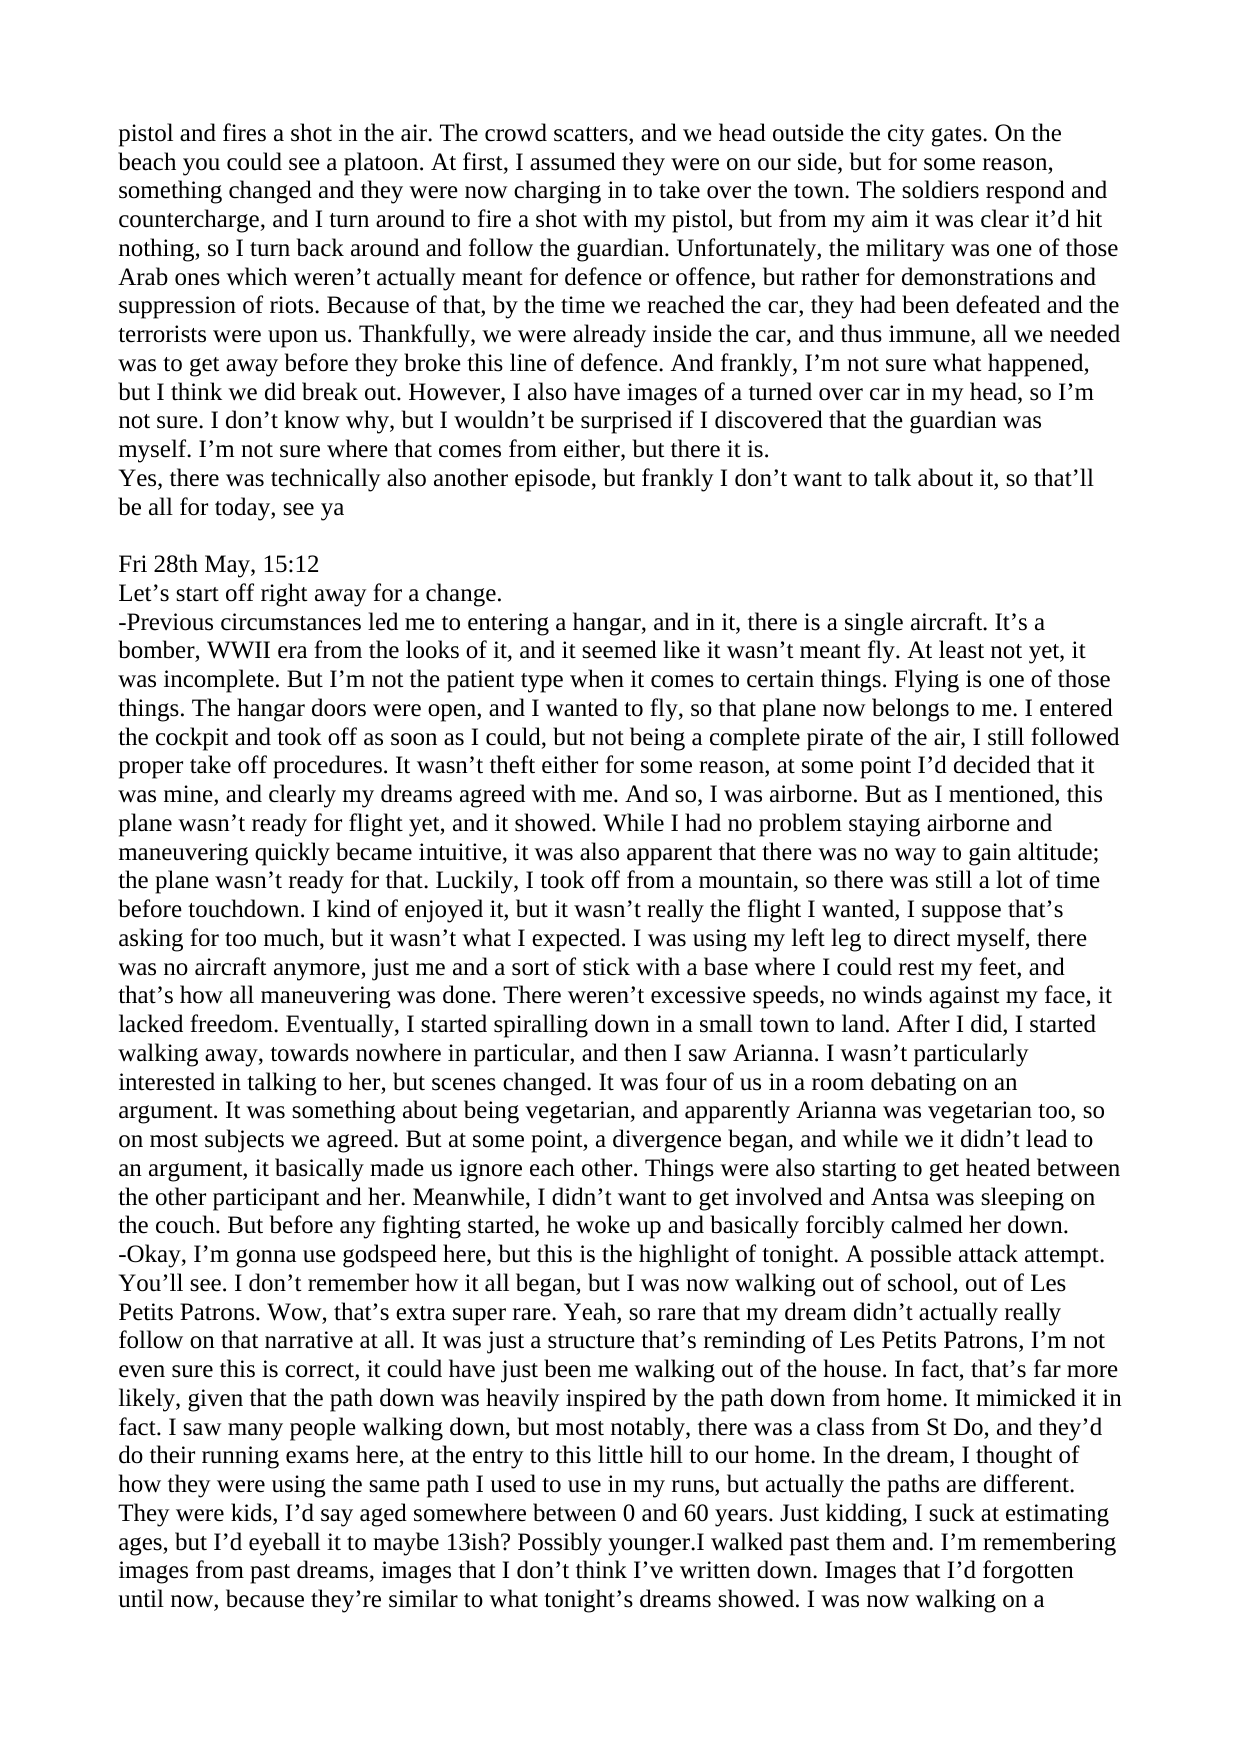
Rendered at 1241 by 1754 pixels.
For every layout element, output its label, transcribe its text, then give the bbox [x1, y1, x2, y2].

text pistol and fires a shot in the air. The crowd scatters, and we head outside the city gates. On the beach you could see a platoon. At first, I assumed they were on our side, but for some reason, something changed and they were now charging in to take over the town. The soldiers respond and countercharge, and I turn around to fire a shot with my pistol, but from my aim it was clear it’d hit nothing, so I turn back around and follow the guardian. Unfortunately, the military was one of those Arab ones which weren’t actually meant for defence or offence, but rather for demonstrations and suppression of riots. Because of that, by the time we reached the car, they had been defeated and the terrorists were upon us. Thankfully, we were already inside the car, and thus immune, all we needed was to get away before they broke this line of defence. And frankly, I’m not sure what happened, but I think we did break out. However, I also have images of a turned over car in my head, so I’m not sure. I don’t know why, but I wouldn’t be surprised if I discovered that the guardian was myself. I’m not sure where that comes from either, but there it is. [118, 118, 1122, 463]
text Fri 28th May, 15:12 [118, 549, 1122, 578]
text -Previous circumstances led me to entering a hangar, and in it, there is a single aircraft. It’s a bomber, WWII era from the looks of it, and it seemed like it wasn’t meant fly. At least not yet, it was incomplete. But I’m not the patient type when it comes to certain things. Flying is one of those things. The hangar doors were open, and I wanted to fly, so that plane now belongs to me. I entered the cockpit and took off as soon as I could, but not being a complete pirate of the air, I still followed proper take off procedures. It wasn’t theft either for some reason, at some point I’d decided that it was mine, and clearly my dreams agreed with me. And so, I was airborne. But as I mentioned, this plane wasn’t ready for flight yet, and it showed. While I had no problem staying airborne and maneuvering quickly became intuitive, it was also apparent that there was no way to gain altitude; the plane wasn’t ready for that. Luckily, I took off from a mountain, so there was still a lot of time before touchdown. I kind of enjoyed it, but it wasn’t really the flight I wanted, I suppose that’s asking for too much, but it wasn’t what I expected. I was using my left leg to direct myself, there was no aircraft anymore, just me and a sort of stick with a base where I could rest my feet, and that’s how all maneuvering was done. There weren’t excessive speeds, no winds against my face, it lacked freedom. Eventually, I started spiralling down in a small town to land. After I did, I started walking away, towards nowhere in particular, and then I saw Arianna. I wasn’t particularly interested in talking to her, but scenes changed. It was four of us in a room debating on an argument. It was something about being vegetarian, and apparently Arianna was vegetarian too, so on most subjects we agreed. But at some point, a divergence began, and while we it didn’t lead to an argument, it basically made us ignore each other. Things were also starting to get heated between the other participant and her. Meanwhile, I didn’t want to get involved and Antsa was sleeping on the couch. But before any fighting started, he woke up and basically forcibly calmed her down. [118, 607, 1122, 1239]
text Let’s start off right away for a change. [118, 578, 1122, 607]
text Yes, there was technically also another episode, but frankly I don’t want to talk about it, so that’ll be all for today, see ya [118, 463, 1122, 521]
text -Okay, I’m gonna use godspeed here, but this is the highlight of tonight. A possible attack attempt. You’ll see. I don’t remember how it all began, but I was now walking out of school, out of Les Petits Patrons. Wow, that’s extra super rare. Yeah, so rare that my dream didn’t actually really follow on that narrative at all. It was just a structure that’s reminding of Les Petits Patrons, I’m not even sure this is correct, it could have just been me walking out of the house. In fact, that’s far more likely, given that the path down was heavily inspired by the path down from home. It mimicked it in fact. I saw many people walking down, but most notably, there was a class from St Do, and they’d do their running exams here, at the entry to this little hill to our home. In the dream, I thought of how they were using the same path I used to use in my runs, but actually the paths are different. They were kids, I’d say aged somewhere between 0 and 60 years. Just kidding, I suck at estimating ages, but I’d eyeball it to maybe 13ish? Possibly younger.I walked past them and. I’m remembering images from past dreams, images that I don’t think I’ve written down. Images that I’d forgotten until now, because they’re similar to what tonight’s dreams showed. I was now walking on a [118, 1239, 1122, 1613]
